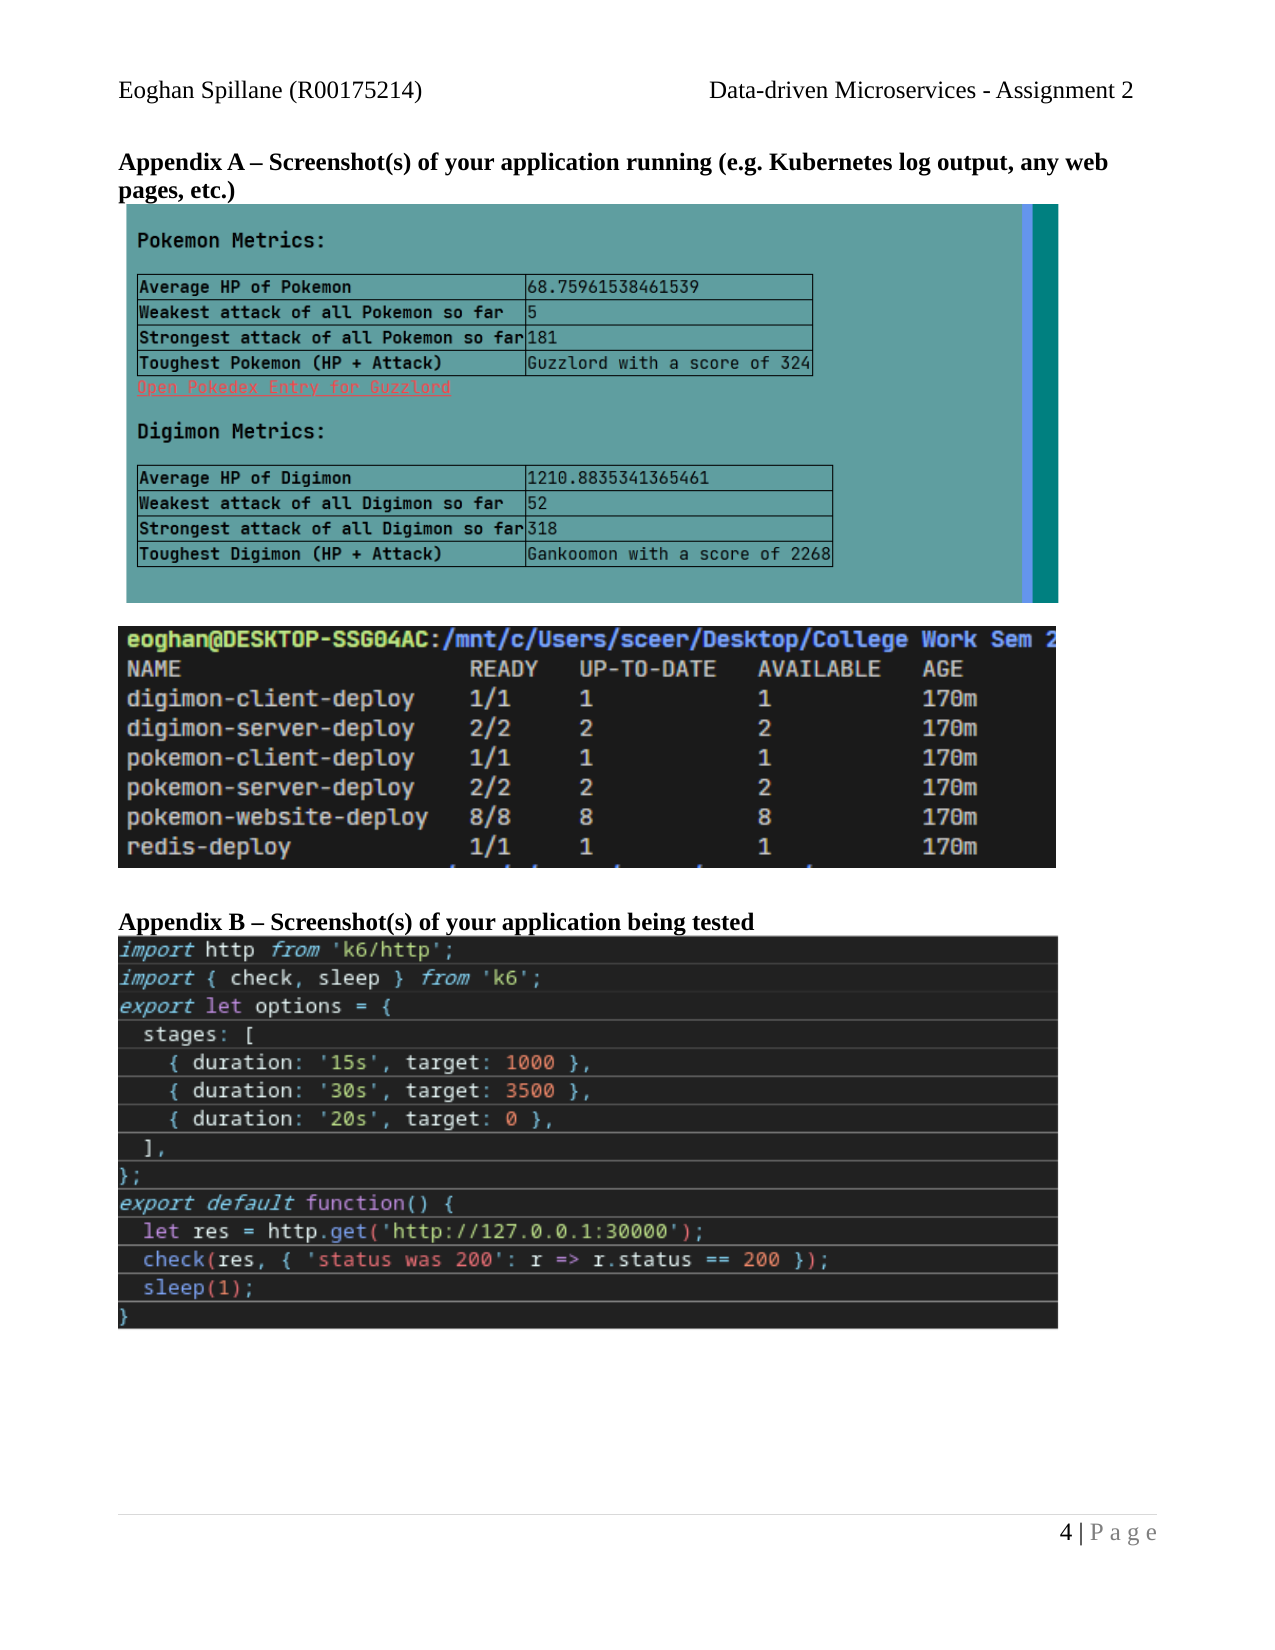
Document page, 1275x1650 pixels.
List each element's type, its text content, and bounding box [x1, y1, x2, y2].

text Appendix A – Screenshot(s) of your application running (e.g. Kubernetes log output, any web pages, etc.) [118, 147, 1157, 204]
text Appendix B – Screenshot(s) of your application being tested [118, 907, 1157, 936]
